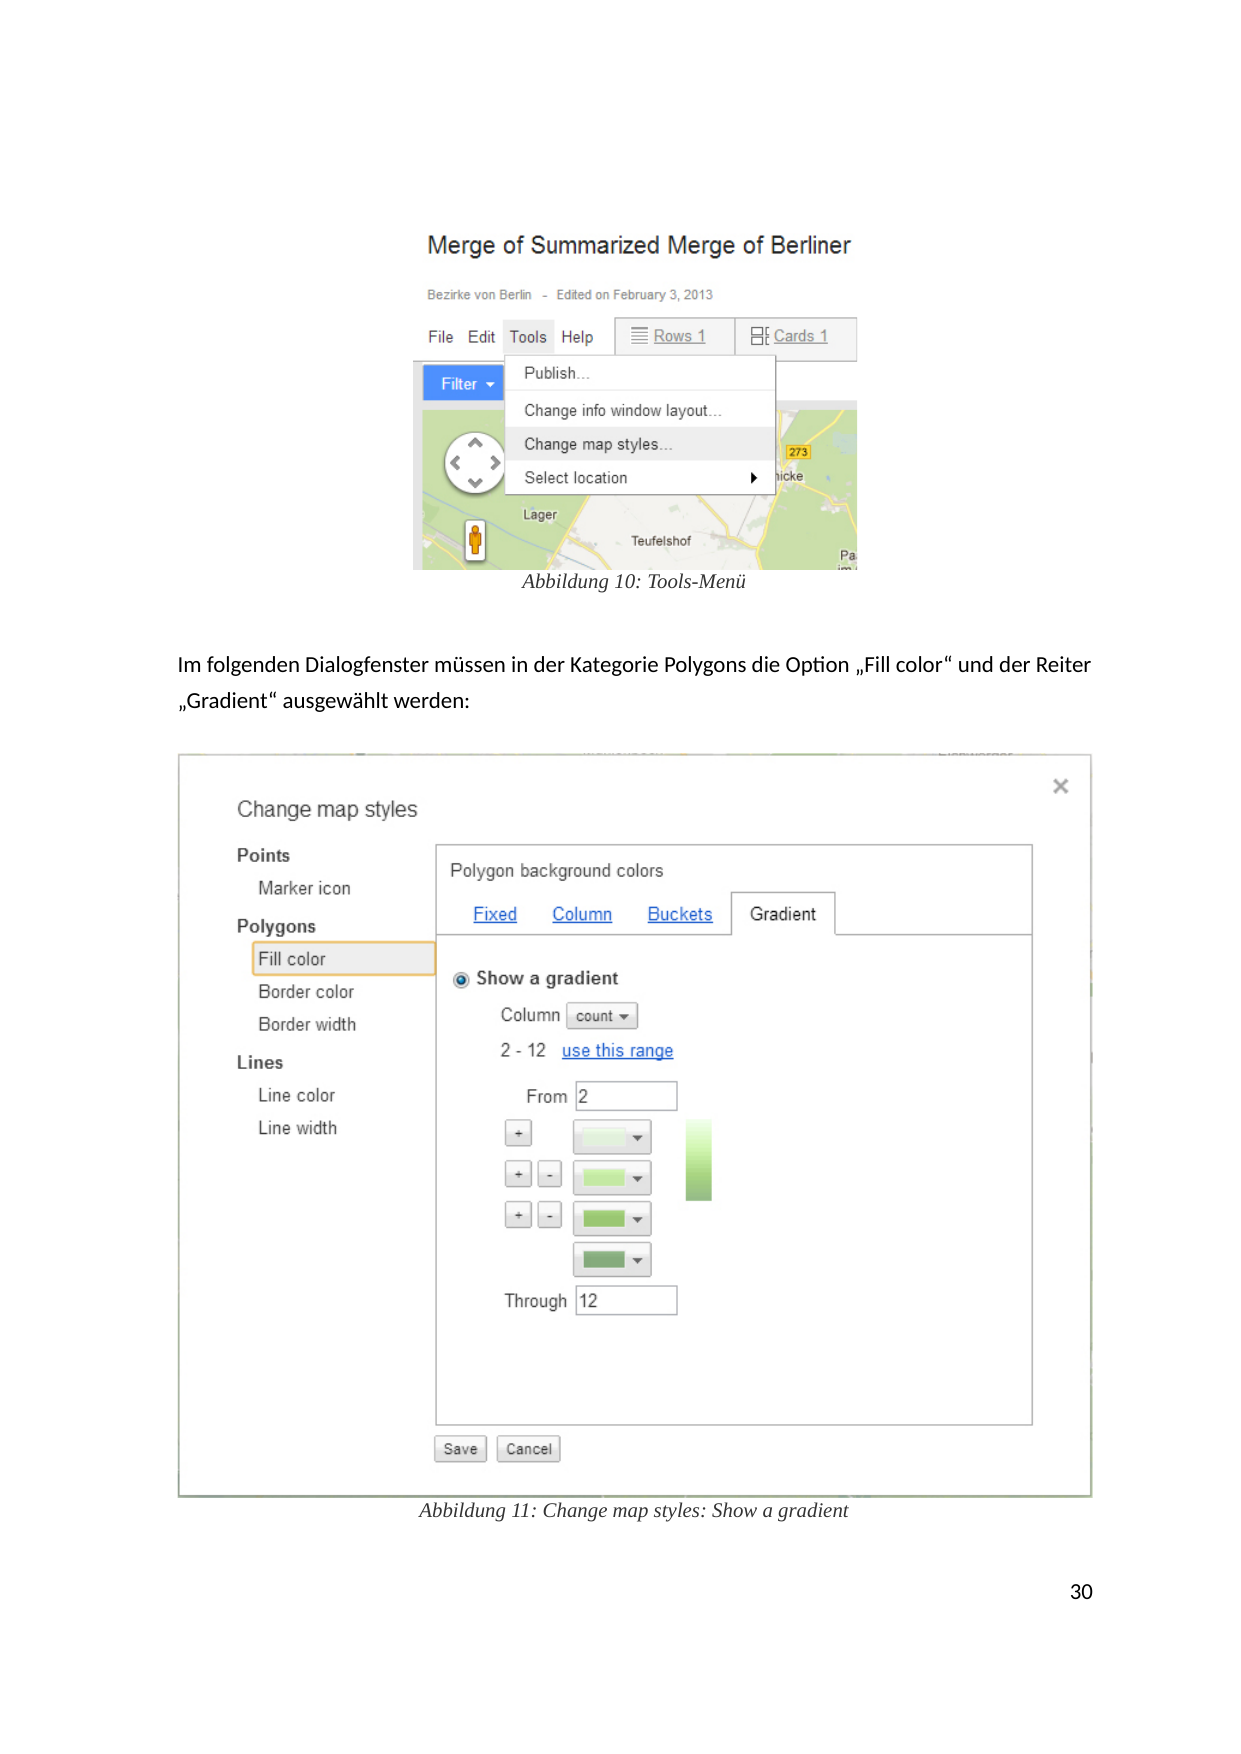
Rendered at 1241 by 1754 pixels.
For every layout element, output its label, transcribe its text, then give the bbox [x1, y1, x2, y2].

text Abbildung 10: Tools-Menü [413, 570, 857, 593]
picture [413, 214, 858, 570]
text Im folgenden Dialogfenster müssen in der Kategorie Polygons die Option „Fill color“ und der Reiter „Gradient“ ausgewählt werden: [177, 650, 1093, 715]
text Abbildung 11: Change map styles: Show a gradient [177, 1498, 1093, 1522]
picture [177, 753, 1093, 1498]
